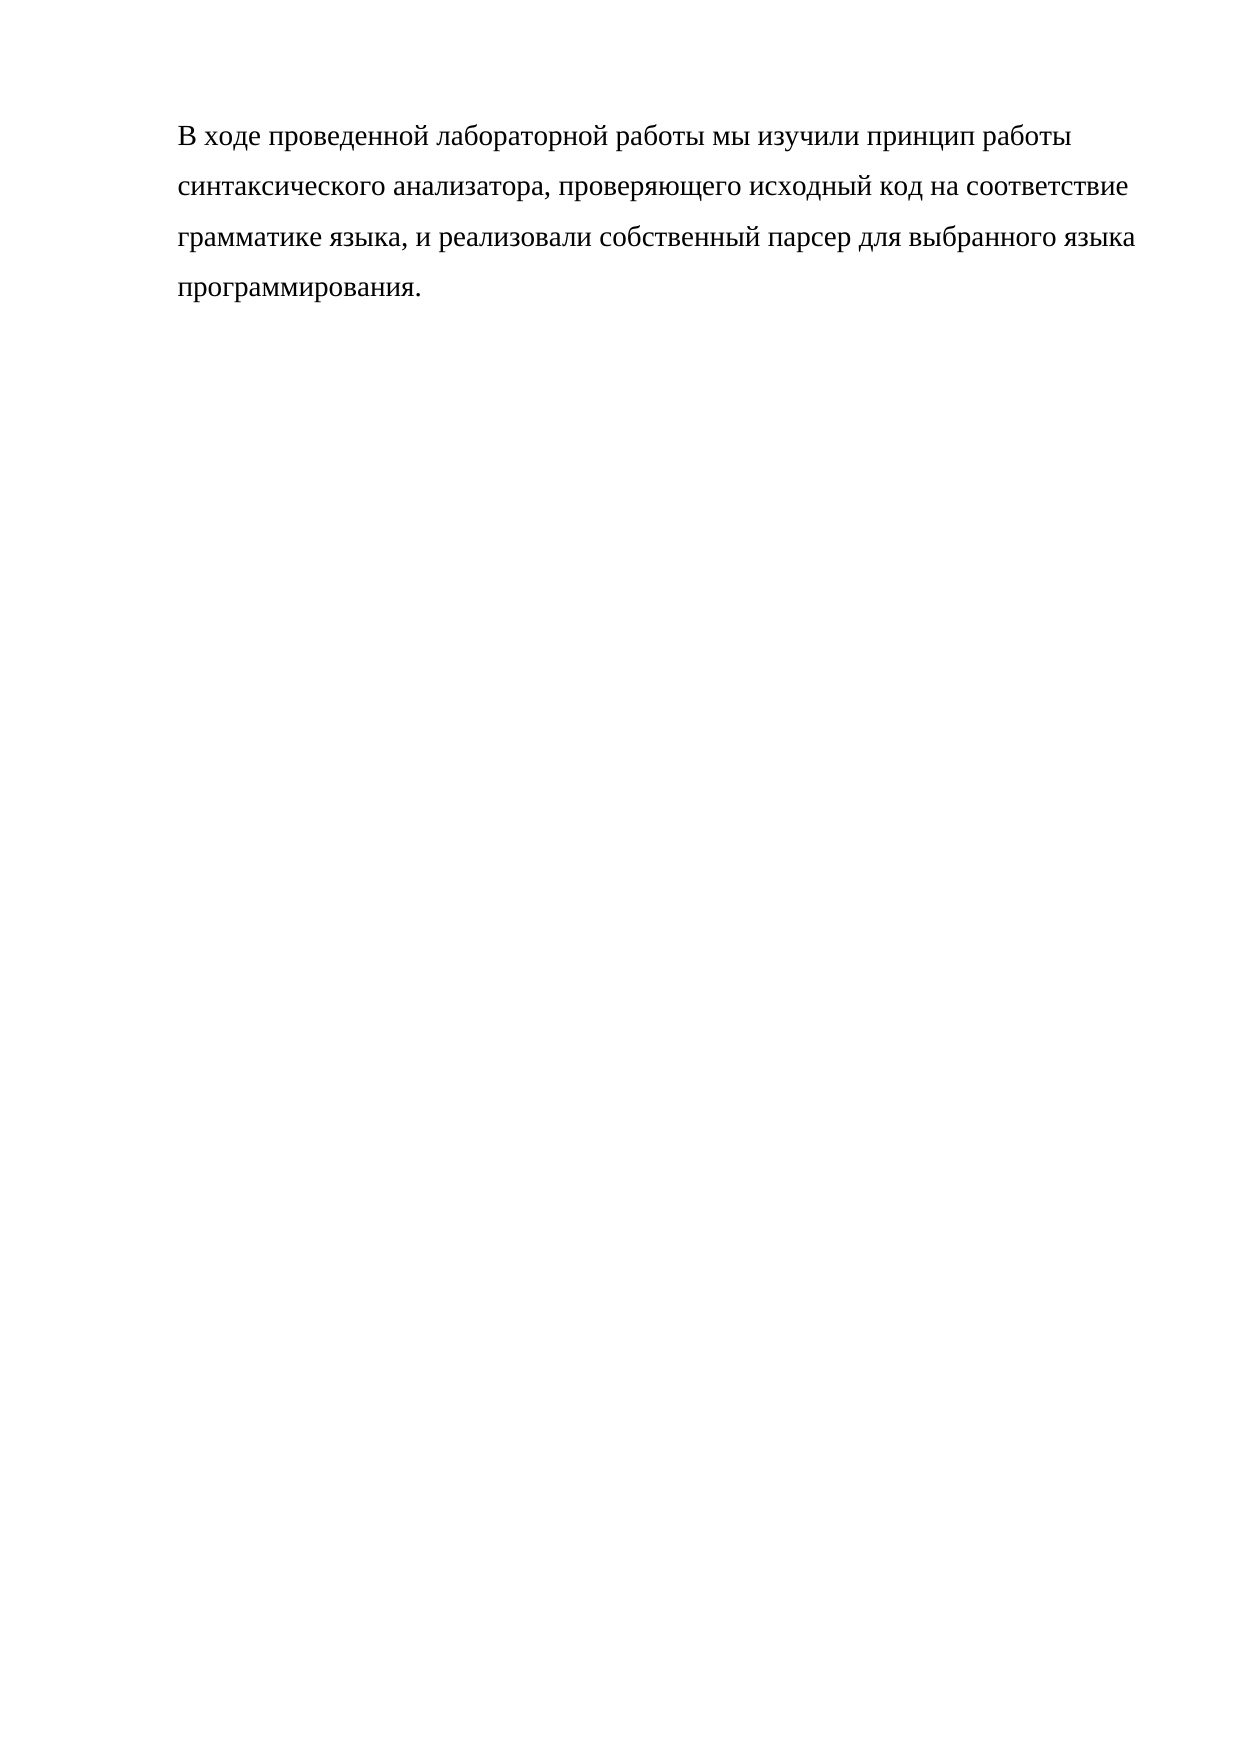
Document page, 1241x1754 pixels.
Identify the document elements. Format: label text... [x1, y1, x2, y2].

text В ходе проведенной лабораторной работы мы изучили принцип работы синтаксического анализатора, проверяющего исходный код на соответствие грамматике языка, и реализовали собственный парсер для выбранного языка программирования. [177, 118, 1152, 303]
